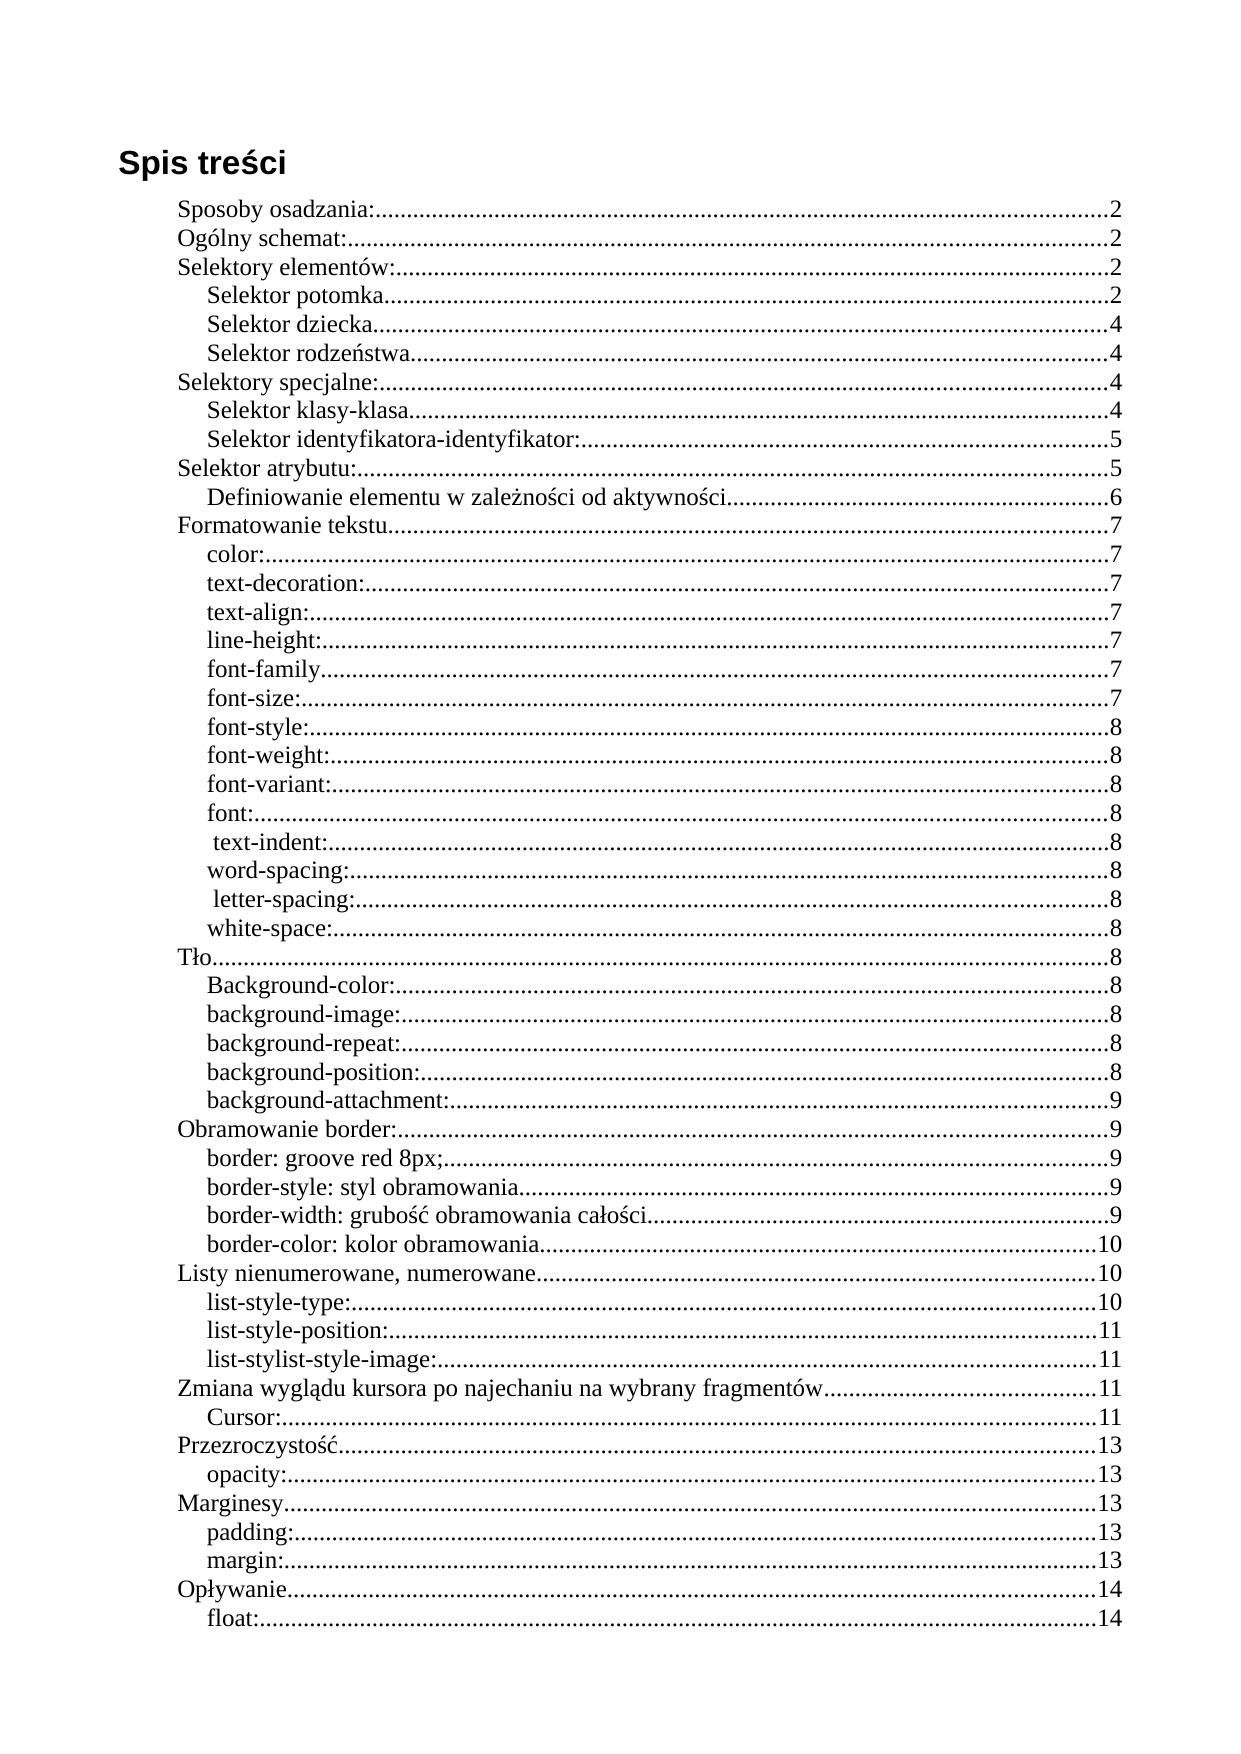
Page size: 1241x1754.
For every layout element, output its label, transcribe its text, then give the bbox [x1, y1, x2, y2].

text Selektory elementów: 2 [177, 252, 1122, 280]
text padding: 13 [207, 1517, 1122, 1545]
text Zmiana wyglądu kursora po najechaniu na wybrany fragmentów 11 [177, 1373, 1122, 1402]
text Background-color: 8 [207, 970, 1122, 999]
text list-stylist-style-image: 11 [207, 1344, 1122, 1373]
text opacity: 13 [207, 1459, 1122, 1488]
text border: groove red 8px; 9 [207, 1143, 1122, 1172]
text Opływanie 14 [177, 1574, 1122, 1603]
text border-color: kolor obramowania 10 [207, 1229, 1122, 1258]
text Selektor klasy-klasa 4 [207, 395, 1122, 424]
text Selektor rodzeństwa 4 [207, 338, 1122, 367]
text font-size: 7 [207, 683, 1122, 712]
text Cursor: 11 [207, 1402, 1122, 1430]
text Ogólny schemat: 2 [177, 223, 1122, 252]
text white-space: 8 [207, 913, 1122, 942]
text Sposoby osadzania: 2 [177, 194, 1122, 223]
text font: 8 [207, 798, 1122, 827]
text list-style-position: 11 [207, 1315, 1122, 1344]
text border-width: grubość obramowania całości 9 [207, 1200, 1122, 1229]
text Selektor potomka 2 [207, 280, 1122, 309]
text text-align: 7 [207, 597, 1122, 625]
text background-repeat: 8 [207, 1028, 1122, 1057]
text Selektor atrybutu: 5 [177, 453, 1122, 482]
text Marginesy 13 [177, 1488, 1122, 1517]
text background-position: 8 [207, 1057, 1122, 1085]
text border-style: styl obramowania 9 [207, 1172, 1122, 1200]
text Selektor dziecka 4 [207, 309, 1122, 338]
text Selektory specjalne: 4 [177, 367, 1122, 395]
text Listy nienumerowane, numerowane 10 [177, 1258, 1122, 1287]
text text-decoration: 7 [207, 568, 1122, 597]
text font-weight: 8 [207, 740, 1122, 769]
text list-style-type: 10 [207, 1287, 1122, 1315]
text font-family 7 [207, 654, 1122, 683]
subtitle Spis treści [118, 143, 1122, 182]
text letter-spacing: 8 [207, 884, 1122, 913]
text Selektor identyfikatora-identyfikator: 5 [207, 424, 1122, 453]
text Obramowanie border: 9 [177, 1114, 1122, 1143]
text background-image: 8 [207, 999, 1122, 1028]
text word-spacing: 8 [207, 855, 1122, 884]
text margin: 13 [207, 1545, 1122, 1574]
text Definiowanie elementu w zależności od aktywności 6 [207, 482, 1122, 510]
text background-attachment: 9 [207, 1085, 1122, 1114]
text Formatowanie tekstu 7 [177, 510, 1122, 539]
text font-style: 8 [207, 712, 1122, 740]
text font-variant: 8 [207, 769, 1122, 798]
text line-height: 7 [207, 625, 1122, 654]
text Tło 8 [177, 942, 1122, 970]
text float: 14 [207, 1603, 1122, 1632]
text Przezroczystość 13 [177, 1430, 1122, 1459]
text color: 7 [207, 539, 1122, 568]
text text-indent: 8 [207, 827, 1122, 855]
